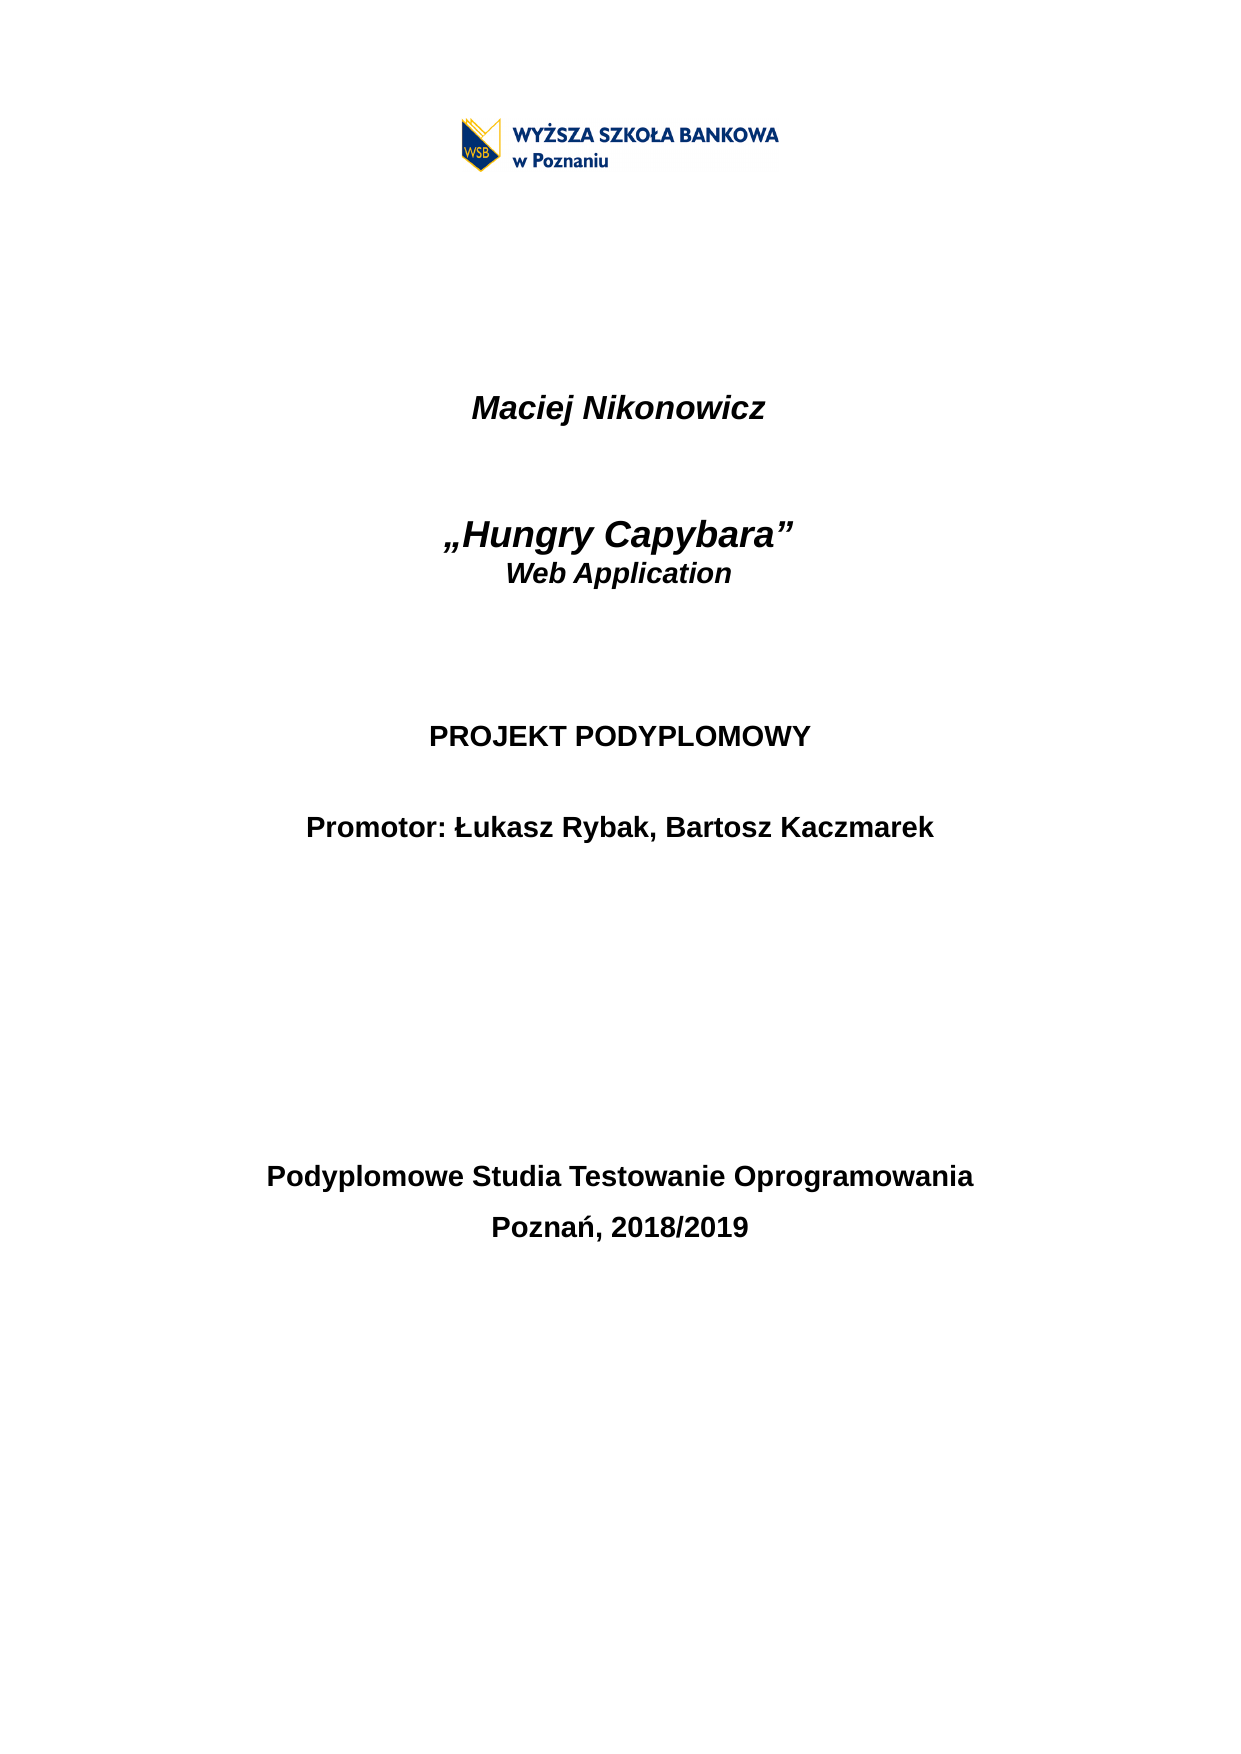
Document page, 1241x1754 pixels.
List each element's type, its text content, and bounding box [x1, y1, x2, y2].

text Poznań, 2018/2019 [118, 1210, 1122, 1243]
text PROJEKT PODYPLOMOWY [118, 718, 1122, 752]
text Maciej Nikonowicz [118, 388, 1122, 426]
text Web Application [118, 556, 1122, 589]
picture [461, 118, 779, 172]
text Promotor: Łukasz Rybak, Bartosz Kaczmarek [118, 809, 1122, 843]
text „Hungry Capybara” [118, 512, 1122, 556]
text Podyplomowe Studia Testowanie Oprogramowania [118, 1159, 1122, 1193]
